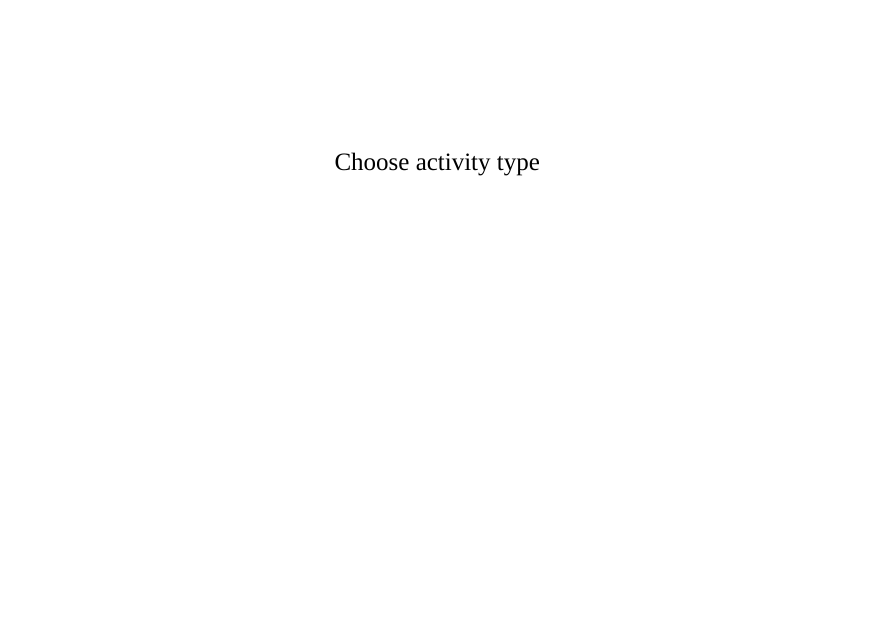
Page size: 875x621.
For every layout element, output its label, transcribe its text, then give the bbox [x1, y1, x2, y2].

text Choose activity type [118, 147, 756, 176]
